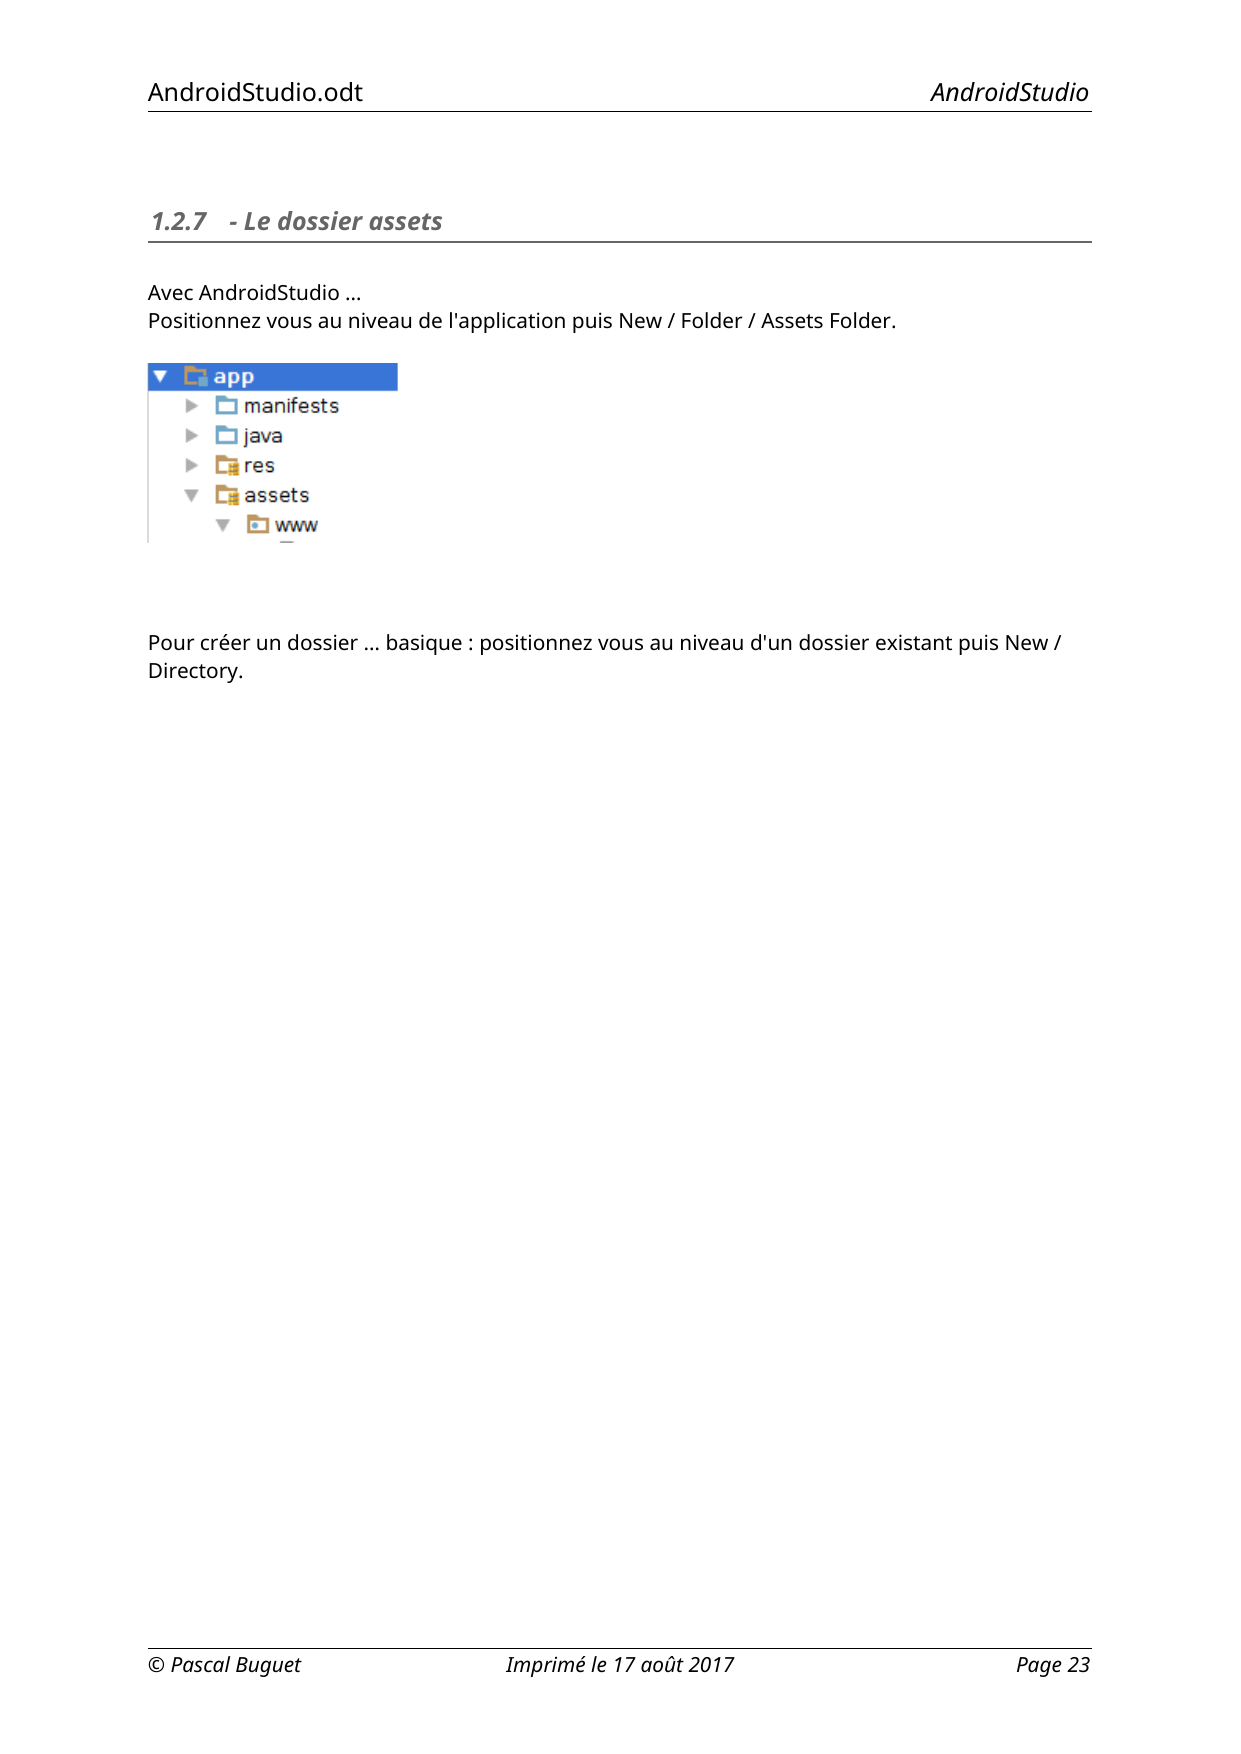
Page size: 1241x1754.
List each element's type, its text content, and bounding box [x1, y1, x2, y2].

picture [147, 363, 398, 543]
text Avec AndroidStudio … [148, 278, 1092, 306]
subtitle - Le dossier assets [148, 201, 1092, 241]
text Positionnez vous au niveau de l'application puis New / Folder / Assets Folder. [148, 306, 1092, 335]
text Pour créer un dossier … basique : positionnez vous au niveau d'un dossier existant puis New / Directory. [148, 628, 1092, 685]
